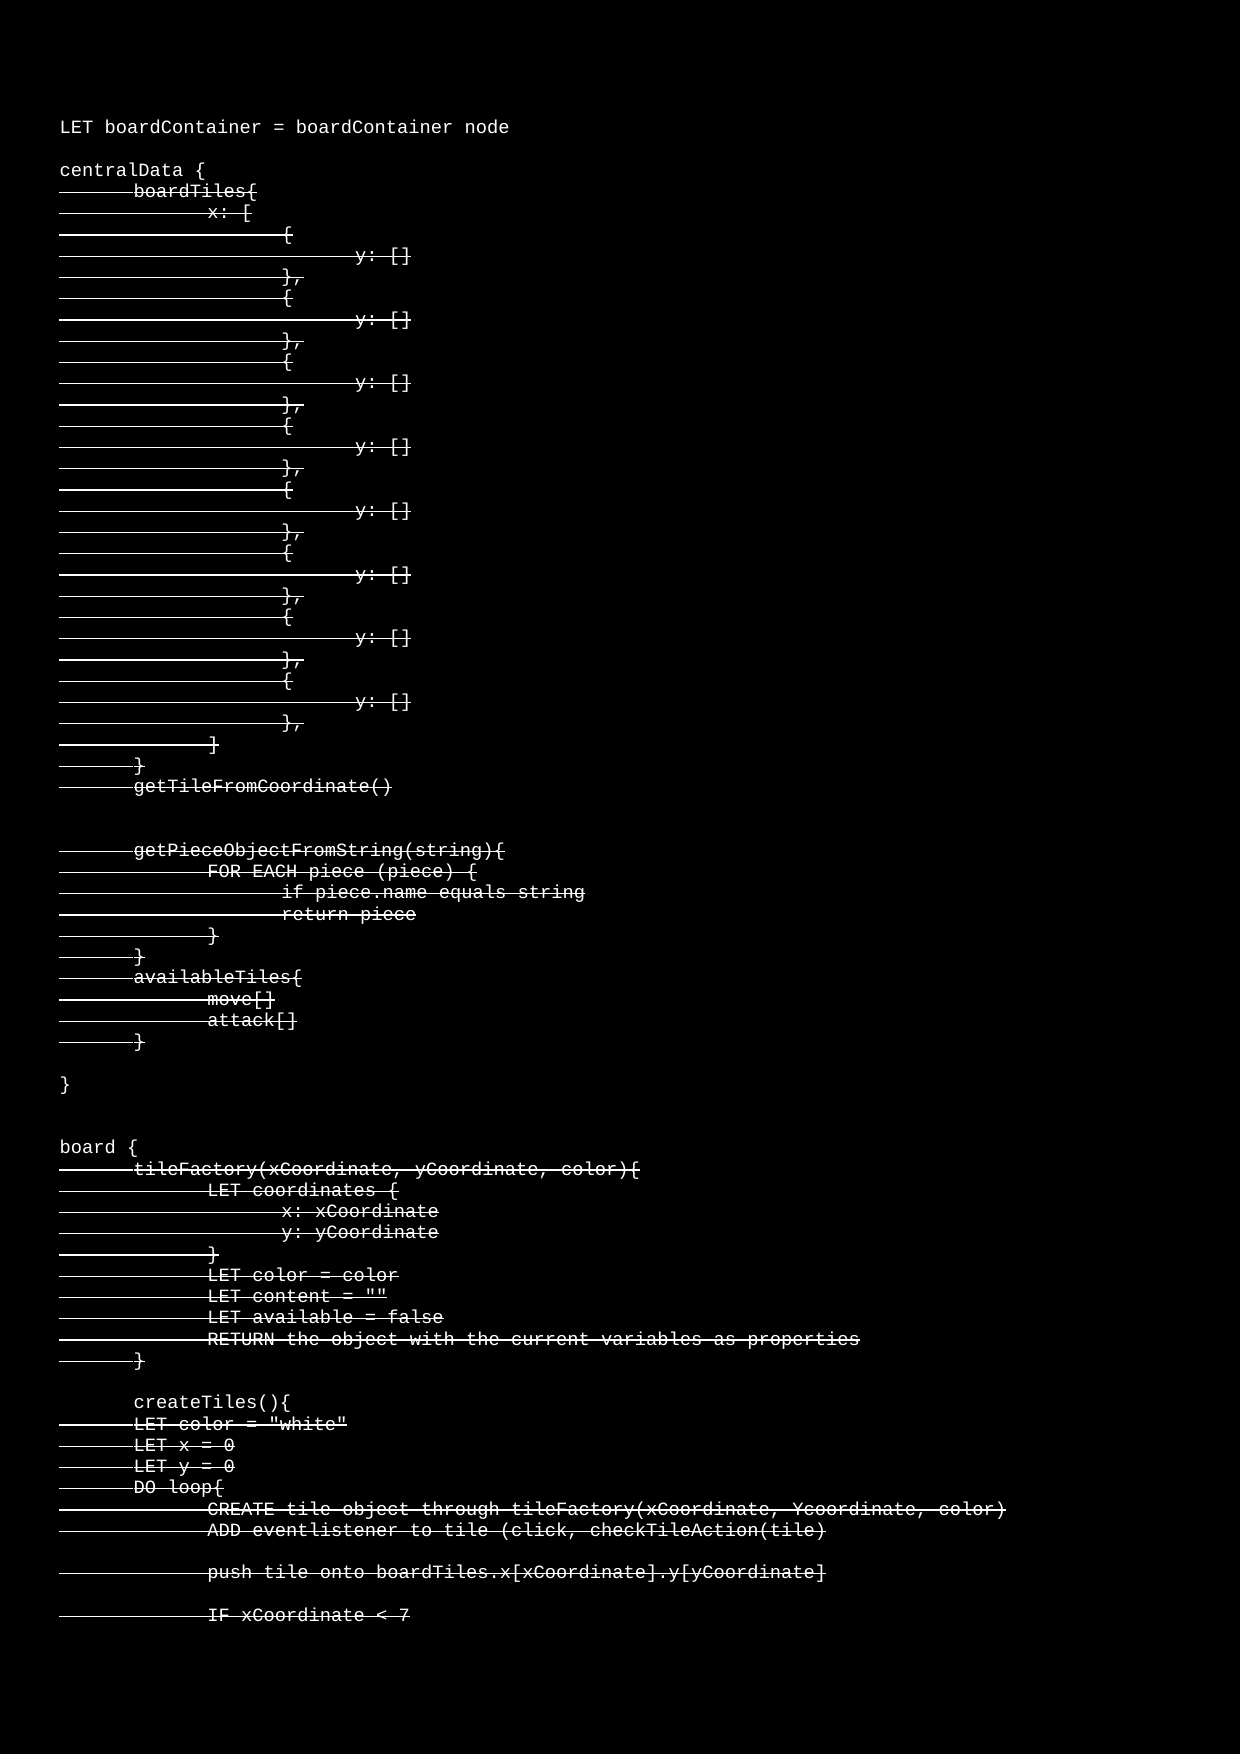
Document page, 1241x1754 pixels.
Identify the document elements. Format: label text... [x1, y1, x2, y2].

text } [59, 1351, 1240, 1372]
text }, [59, 331, 1240, 352]
text { [59, 543, 1240, 564]
text }, [59, 458, 1240, 479]
text FOR EACH piece (piece) { [59, 862, 1240, 883]
text LET y = 0 [59, 1457, 1240, 1478]
text }, [59, 713, 1240, 734]
text availableTiles{ [59, 968, 1240, 989]
text } [59, 756, 1240, 777]
text board { [59, 1138, 1240, 1159]
text } [59, 1032, 1240, 1053]
text } [59, 947, 1240, 968]
text LET color = color [59, 1266, 1240, 1287]
text if piece.name equals string [59, 883, 1240, 904]
text LET x = 0 [59, 1436, 1240, 1457]
text LET coordinates { [59, 1181, 1240, 1202]
text y: [] [59, 309, 1240, 331]
text { [59, 607, 1240, 628]
text { [59, 224, 1240, 246]
text return piece [59, 904, 1240, 926]
text { [59, 479, 1240, 501]
text { [59, 288, 1240, 309]
text move[] [59, 989, 1240, 1011]
text y: yCoordinate [59, 1223, 1240, 1244]
text getTileFromCoordinate() [59, 777, 1240, 798]
text y: [] [59, 628, 1240, 649]
text y: [] [59, 246, 1240, 267]
text y: [] [59, 564, 1240, 586]
text CREATE tile object through tileFactory(xCoordinate, Ycoordinate, color) [59, 1499, 1240, 1521]
text LET color = "white" [59, 1414, 1240, 1436]
text IF xCoordinate < 7 [59, 1606, 1240, 1627]
text LET boardContainer = boardContainer node [59, 118, 1240, 139]
text { [59, 416, 1240, 437]
text }, [59, 522, 1240, 543]
text x: [ [59, 203, 1240, 224]
text x: xCoordinate [59, 1202, 1240, 1223]
text } [59, 1244, 1240, 1266]
text LET available = false [59, 1308, 1240, 1329]
text }, [59, 649, 1240, 671]
text push tile onto boardTiles.x[xCoordinate].y[yCoordinate] [59, 1563, 1240, 1584]
text } [59, 926, 1240, 947]
text }, [59, 267, 1240, 288]
text } [59, 1074, 1240, 1096]
text RETURN the object with the current variables as properties [59, 1329, 1240, 1351]
text tileFactory(xCoordinate, yCoordinate, color){ [59, 1159, 1240, 1181]
text attack[] [59, 1011, 1240, 1032]
text centralData { [59, 161, 1240, 182]
text }, [59, 586, 1240, 607]
text getPieceObjectFromString(string){ [59, 841, 1240, 862]
text boardTiles{ [59, 182, 1240, 203]
text createTiles(){ [59, 1393, 1240, 1414]
text y: [] [59, 692, 1240, 713]
text y: [] [59, 373, 1240, 394]
text { [59, 671, 1240, 692]
text DO loop{ [59, 1478, 1240, 1499]
text }, [59, 394, 1240, 416]
text { [59, 352, 1240, 373]
text LET content = "" [59, 1287, 1240, 1308]
text ADD eventlistener to tile (click, checkTileAction(tile) [59, 1521, 1240, 1542]
text y: [] [59, 437, 1240, 458]
text ] [59, 734, 1240, 756]
text y: [] [59, 501, 1240, 522]
